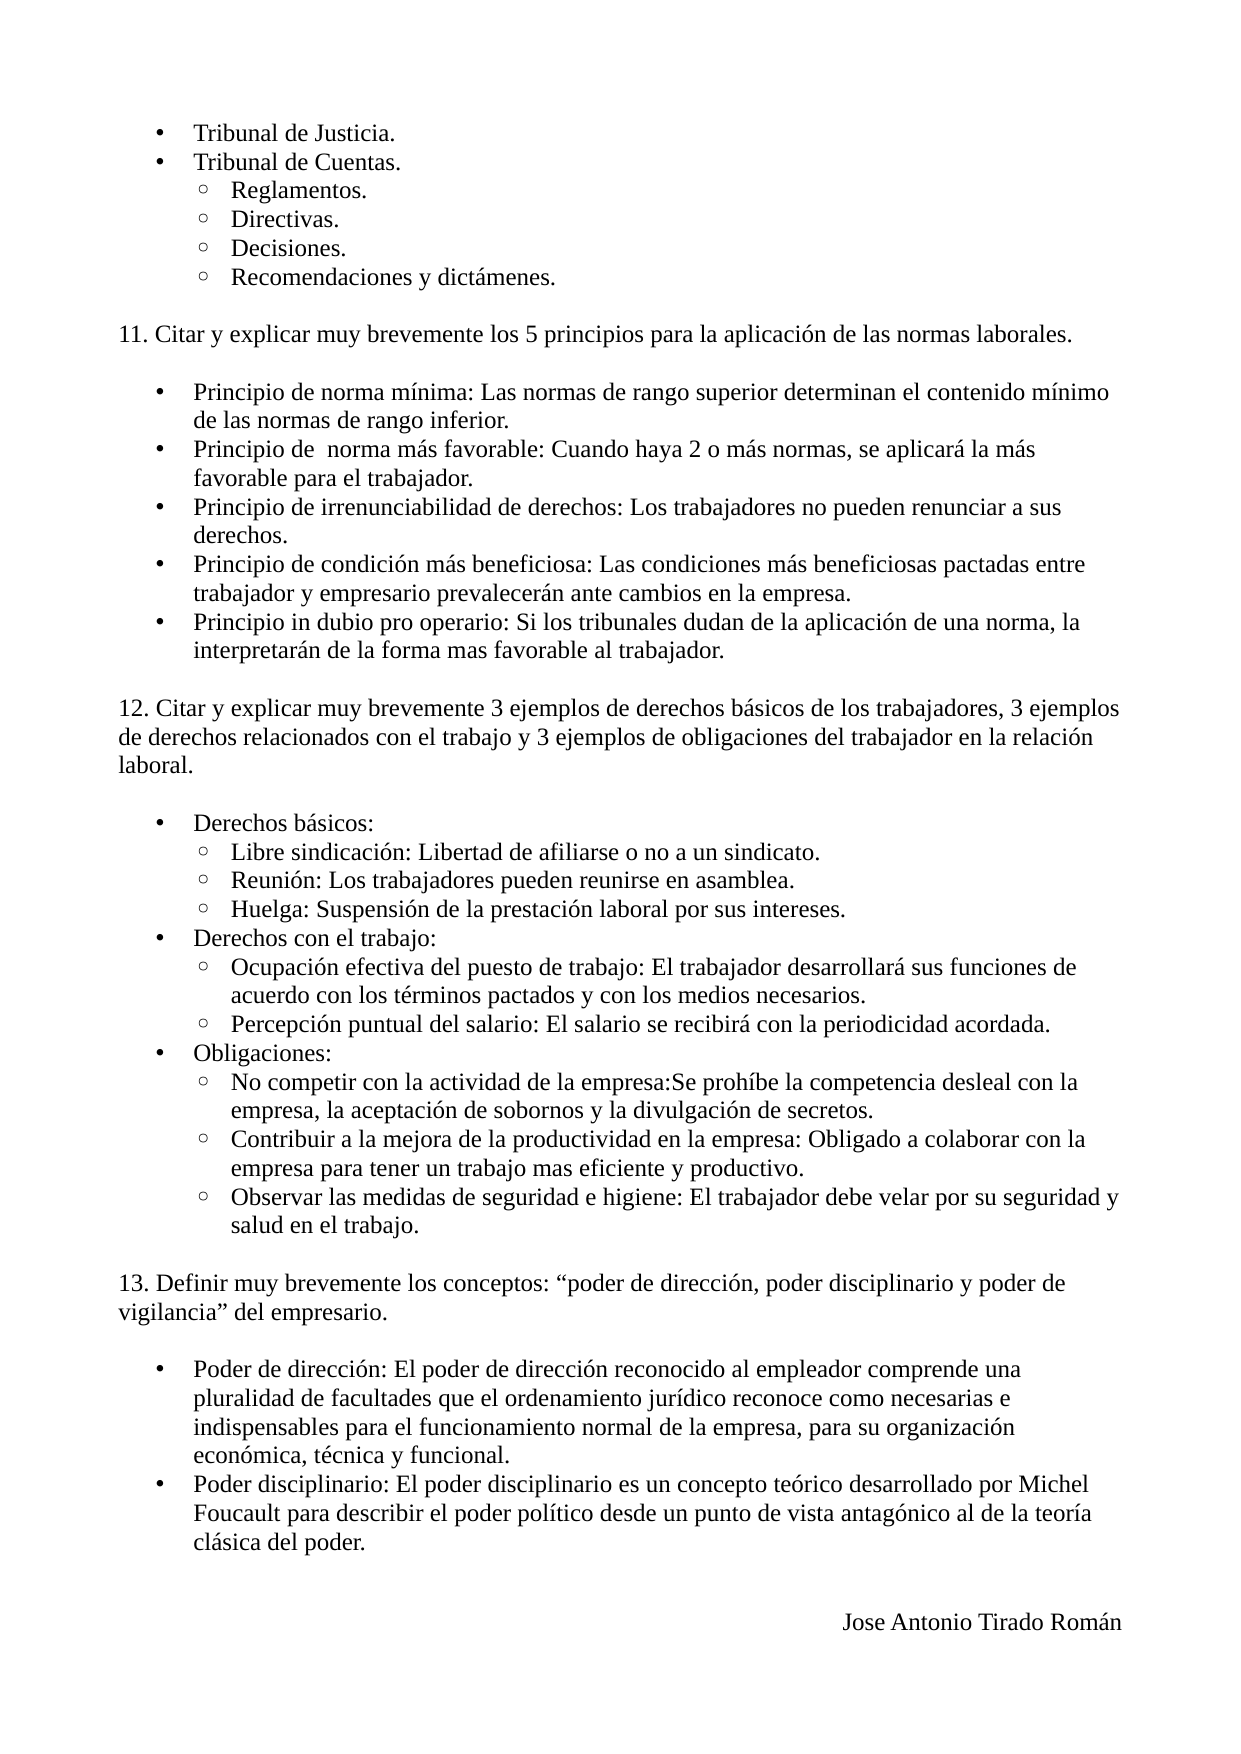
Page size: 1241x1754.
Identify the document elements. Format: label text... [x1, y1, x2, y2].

list Tribunal de Cuentas. [156, 147, 1122, 176]
list Observar las medidas de seguridad e higiene: El trabajador debe velar por su seguridad y salud en el trabajo. [193, 1182, 1122, 1239]
list Recomendaciones y dictámenes. [193, 262, 1122, 291]
list Huelga: Suspensión de la prestación laboral por sus intereses. [193, 894, 1122, 923]
list No competir con la actividad de la empresa:Se prohíbe la competencia desleal con la empresa, la aceptación de sobornos y la divulgación de secretos. [193, 1067, 1122, 1124]
list Tribunal de Justicia. [156, 118, 1122, 147]
list Reglamentos. [193, 176, 1122, 204]
list Directivas. [193, 204, 1122, 233]
list Decisiones. [193, 233, 1122, 262]
text 12. Citar y explicar muy brevemente 3 ejemplos de derechos básicos de los trabajadores, 3 ejemplos de derechos relacionados con el trabajo y 3 ejemplos de obligaciones del trabajador en la relación laboral. [118, 693, 1122, 779]
list Poder de dirección: El poder de dirección reconocido al empleador comprende una pluralidad de facultades que el ordenamiento jurídico reconoce como necesarias e indispensables para el funcionamiento normal de la empresa, para su organización económica, técnica y funcional. [156, 1354, 1122, 1469]
list Principio de condición más beneficiosa: Las condiciones más beneficiosas pactadas entre trabajador y empresario prevalecerán ante cambios en la empresa. [156, 549, 1122, 607]
list Percepción puntual del salario: El salario se recibirá con la periodicidad acordada. [193, 1009, 1122, 1038]
list Obligaciones: [156, 1038, 1122, 1067]
list Principio de norma más favorable: Cuando haya 2 o más normas, se aplicará la más favorable para el trabajador. [156, 434, 1122, 492]
list Libre sindicación: Libertad de afiliarse o no a un sindicato. [193, 837, 1122, 866]
text 13. Definir muy brevemente los conceptos: “poder de dirección, poder disciplinario y poder de vigilancia” del empresario. [118, 1268, 1122, 1326]
list Derechos básicos: [156, 808, 1122, 837]
text 11. Citar y explicar muy brevemente los 5 principios para la aplicación de las normas laborales. [118, 319, 1122, 348]
list Principio de irrenunciabilidad de derechos: Los trabajadores no pueden renunciar a sus derechos. [156, 492, 1122, 549]
list Principio in dubio pro operario: Si los tribunales dudan de la aplicación de una norma, la interpretarán de la forma mas favorable al trabajador. [156, 607, 1122, 664]
list Contribuir a la mejora de la productividad en la empresa: Obligado a colaborar con la empresa para tener un trabajo mas eficiente y productivo. [193, 1124, 1122, 1182]
list Derechos con el trabajo: [156, 923, 1122, 952]
list Poder disciplinario: El poder disciplinario es un concepto teórico desarrollado por Michel Foucault para describir el poder político desde un punto de vista antagónico al de la teoría clásica del poder. [156, 1469, 1122, 1556]
list Ocupación efectiva del puesto de trabajo: El trabajador desarrollará sus funciones de acuerdo con los términos pactados y con los medios necesarios. [193, 952, 1122, 1009]
list Principio de norma mínima: Las normas de rango superior determinan el contenido mínimo de las normas de rango inferior. [156, 377, 1122, 434]
list Reunión: Los trabajadores pueden reunirse en asamblea. [193, 866, 1122, 894]
